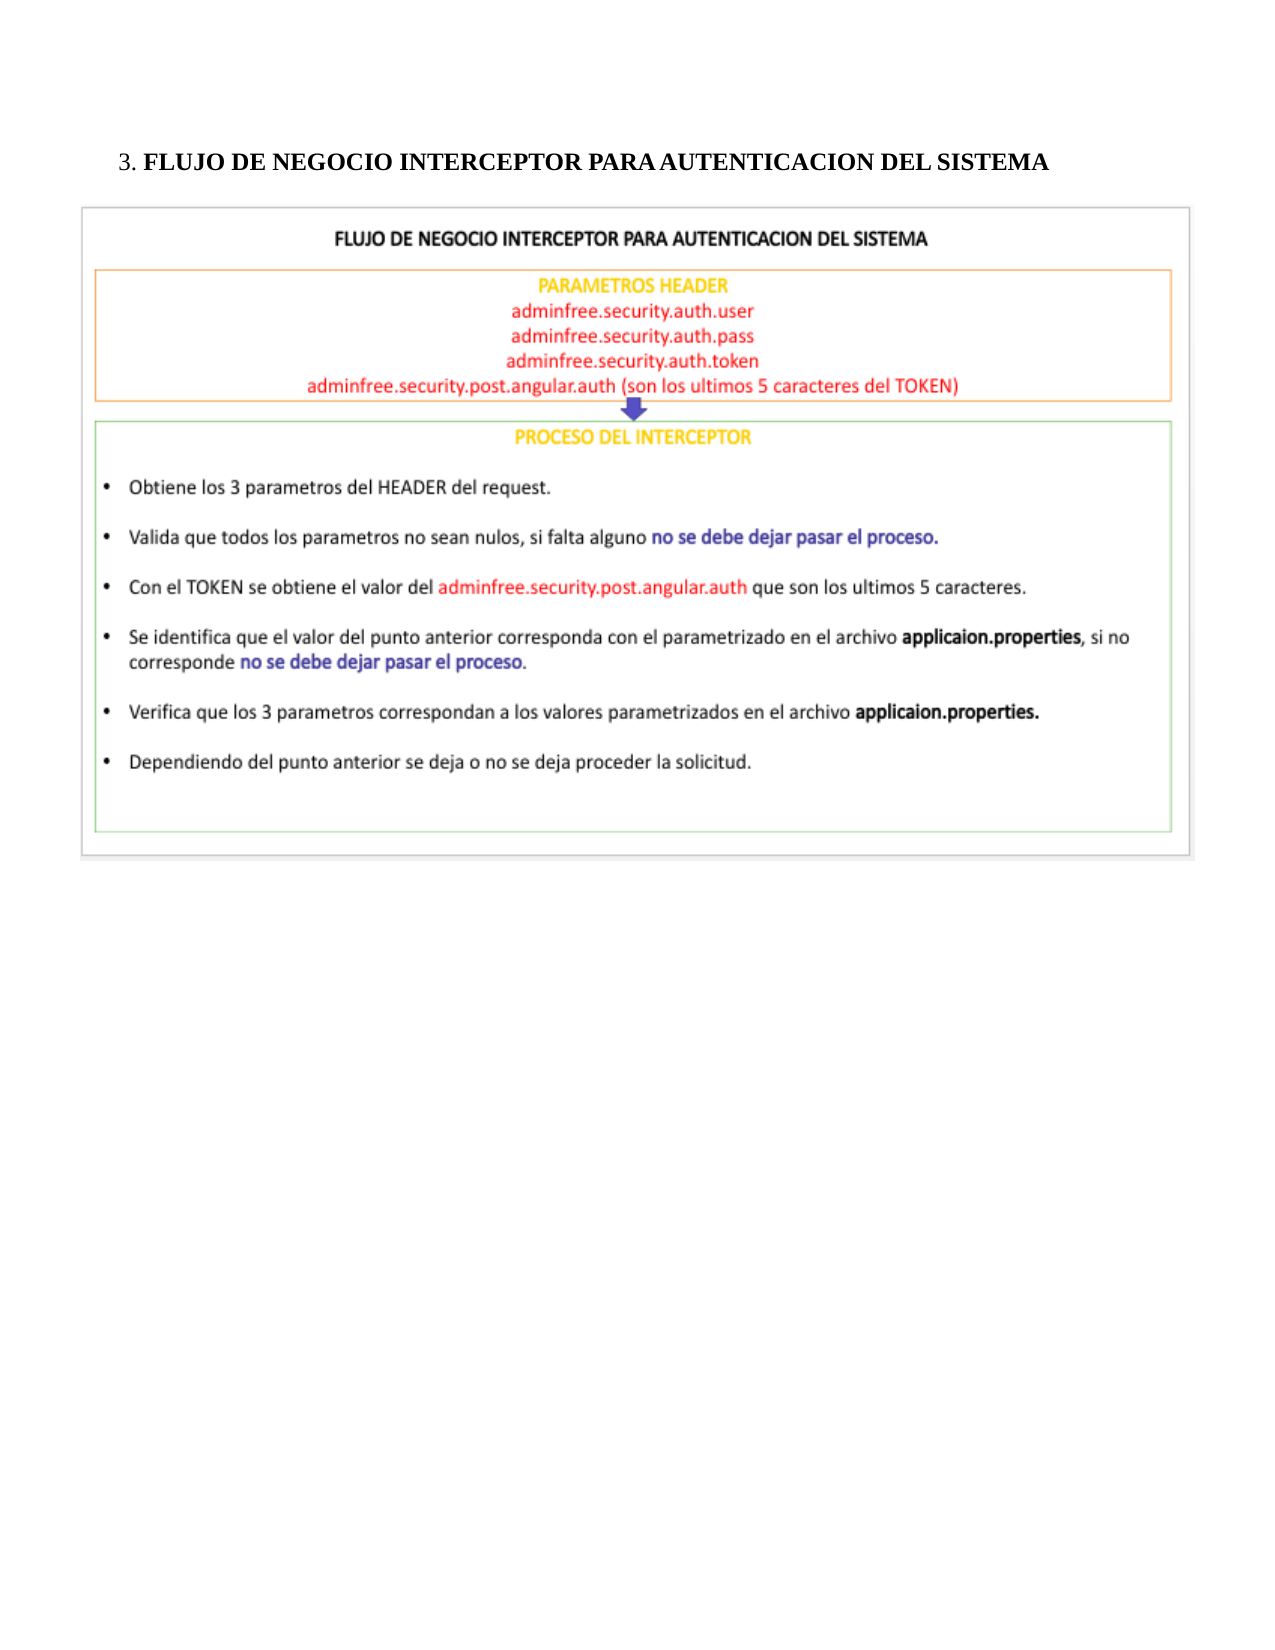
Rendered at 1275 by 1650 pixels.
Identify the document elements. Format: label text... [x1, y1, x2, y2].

picture [80, 204, 1195, 861]
text 3. FLUJO DE NEGOCIO INTERCEPTOR PARA AUTENTICACION DEL SISTEMA [118, 147, 1157, 176]
